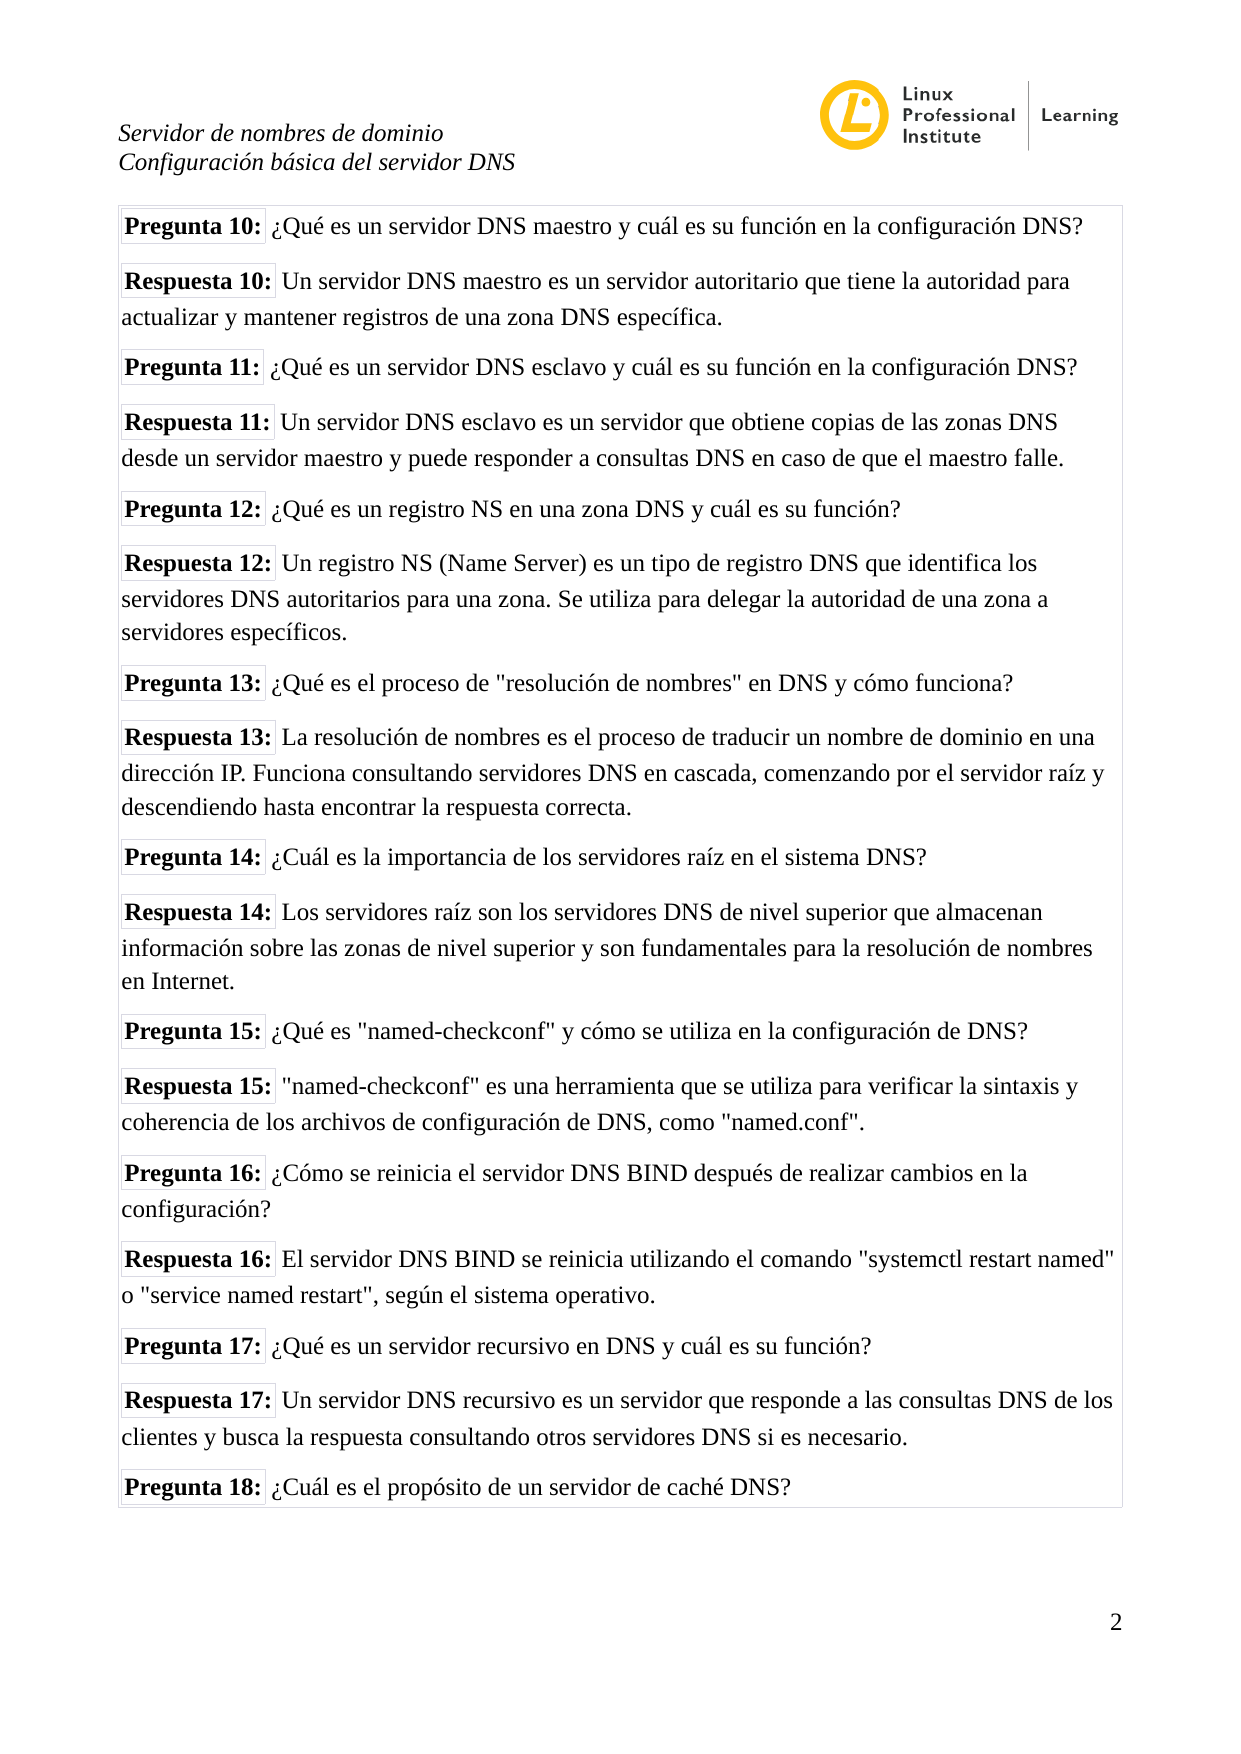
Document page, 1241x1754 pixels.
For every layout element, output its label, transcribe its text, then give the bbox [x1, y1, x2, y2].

picture [819, 79, 1119, 151]
text Respuesta 10: Un servidor DNS maestro es un servidor autoritario que tiene la autoridad para actualizar y mantener registros de una zona DNS específica. [119, 260, 1122, 331]
text Pregunta 12: ¿Qué es un registro NS en una zona DNS y cuál es su función? [119, 488, 1122, 525]
text Respuesta 12: Un registro NS (Name Server) es un tipo de registro DNS que identifica los servidores DNS autoritarios para una zona. Se utiliza para delegar la autoridad de una zona a servidores específicos. [119, 542, 1122, 646]
text Respuesta 11: Un servidor DNS esclavo es un servidor que obtiene copias de las zonas DNS desde un servidor maestro y puede responder a consultas DNS en caso de que el maestro falle. [119, 401, 1122, 472]
text Respuesta 14: Los servidores raíz son los servidores DNS de nivel superior que almacenan información sobre las zonas de nivel superior y son fundamentales para la resolución de nombres en Internet. [119, 891, 1122, 994]
text Respuesta 17: Un servidor DNS recursivo es un servidor que responde a las consultas DNS de los clientes y busca la respuesta consultando otros servidores DNS si es necesario. [119, 1379, 1122, 1450]
text Pregunta 11: ¿Qué es un servidor DNS esclavo y cuál es su función en la configuración DNS? [119, 346, 1122, 384]
text Pregunta 17: ¿Qué es un servidor recursivo en DNS y cuál es su función? [119, 1325, 1122, 1363]
text Respuesta 13: La resolución de nombres es el proceso de traducir un nombre de dominio en una dirección IP. Funciona consultando servidores DNS en cascada, comenzando por el servidor raíz y descendiendo hasta encontrar la respuesta correcta. [119, 716, 1122, 820]
text Respuesta 15: "named-checkconf" es una herramienta que se utiliza para verificar la sintaxis y coherencia de los archivos de configuración de DNS, como "named.conf". [119, 1065, 1122, 1136]
text Pregunta 14: ¿Cuál es la importancia de los servidores raíz en el sistema DNS? [119, 836, 1122, 874]
text Pregunta 16: ¿Cómo se reinicia el servidor DNS BIND después de realizar cambios en la configuración? [119, 1152, 1122, 1222]
text Pregunta 10: ¿Qué es un servidor DNS maestro y cuál es su función en la configuración DNS? [119, 206, 1122, 243]
text Respuesta 16: El servidor DNS BIND se reinicia utilizando el comando "systemctl restart named" o "service named restart", según el sistema operativo. [119, 1238, 1122, 1309]
text Pregunta 15: ¿Qué es "named-checkconf" y cómo se utiliza en la configuración de DNS? [119, 1010, 1122, 1048]
text Pregunta 18: ¿Cuál es el propósito de un servidor de caché DNS? [119, 1466, 1122, 1507]
text Pregunta 13: ¿Qué es el proceso de "resolución de nombres" en DNS y cómo funciona? [119, 662, 1122, 700]
